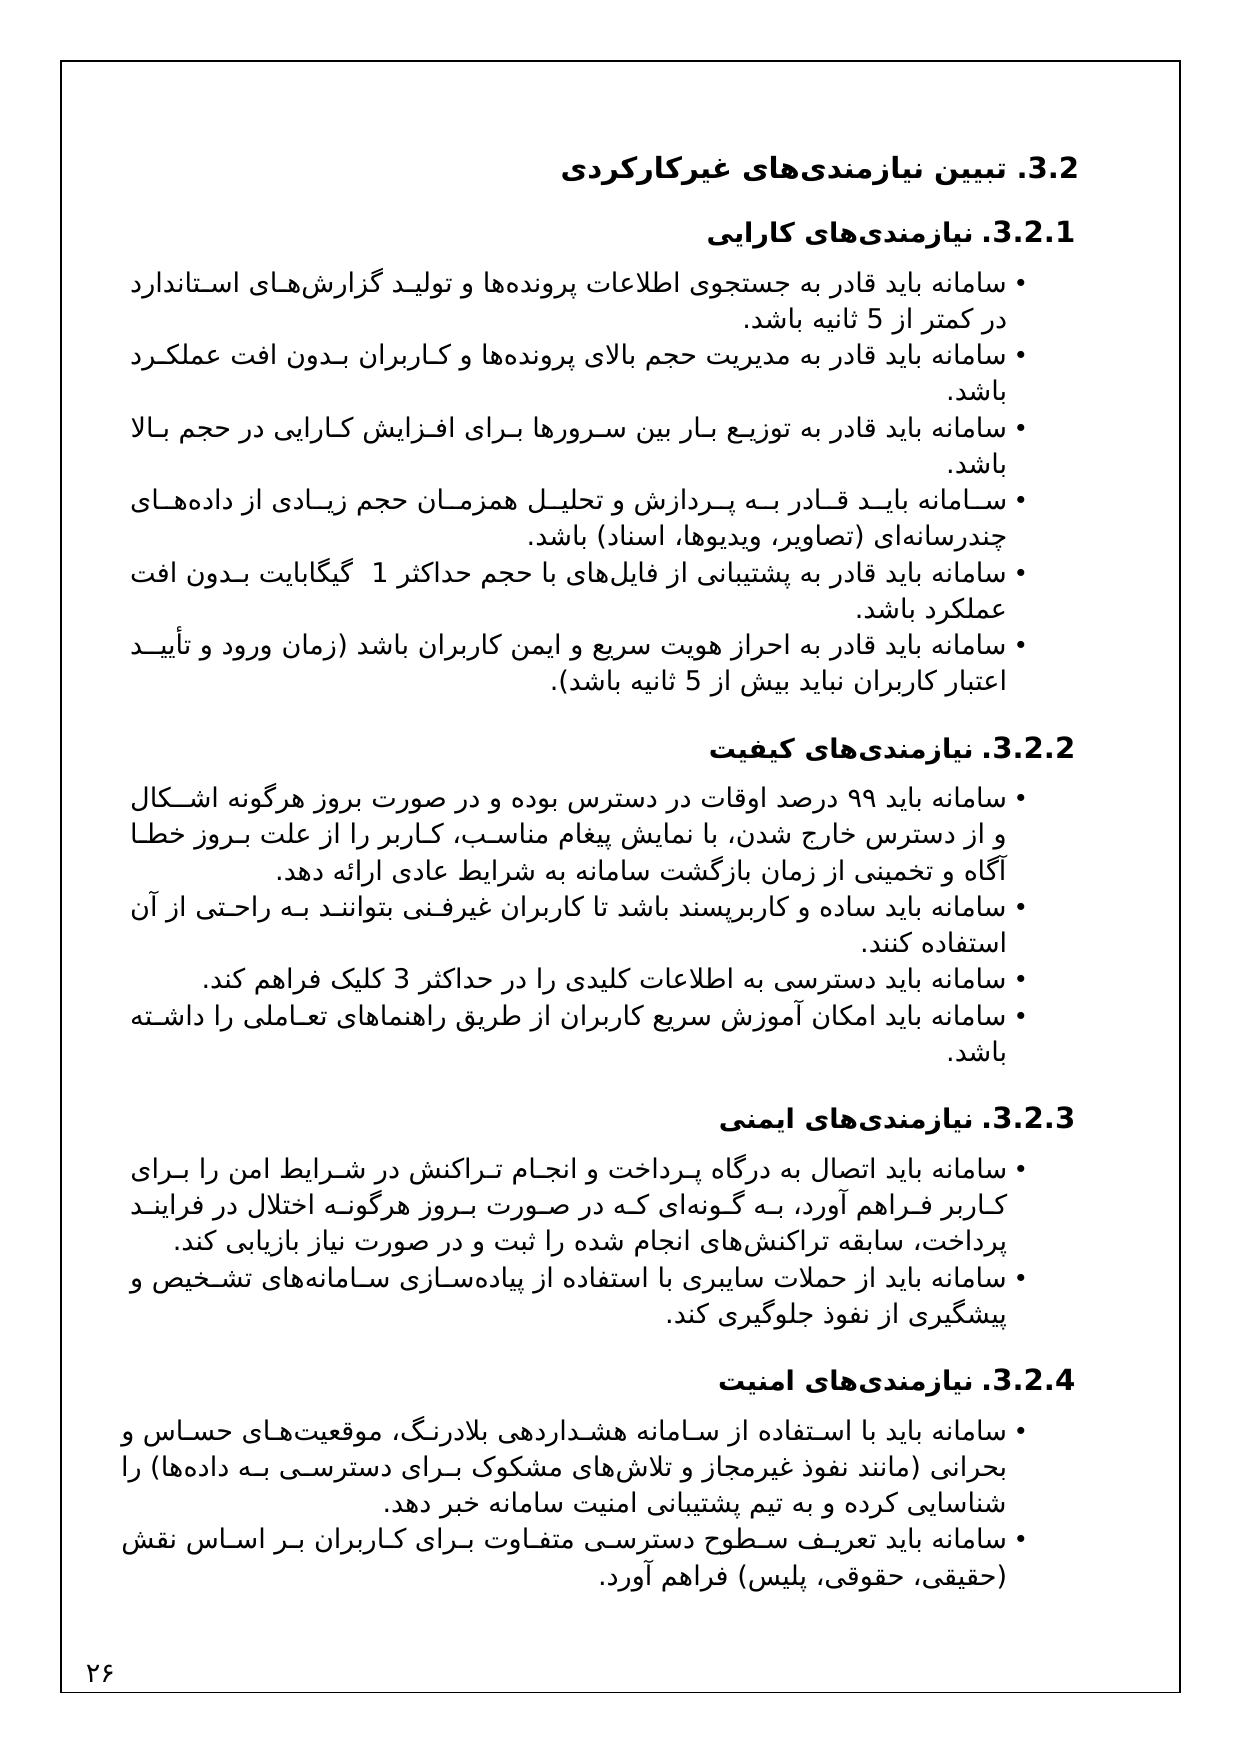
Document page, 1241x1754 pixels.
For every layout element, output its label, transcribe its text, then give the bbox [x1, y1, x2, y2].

list سامانه باید دسترسی به اطلاعات کلیدی را در حداکثر 3 کلیک فراهم کند. [130, 964, 1026, 995]
list سامانه باید قادر به توزیع بار بین سرورها برای افزایش کارایی در حجم بالا باشد. [130, 412, 1026, 480]
list سامانه باید امکان آموزش سریع کاربران از طریق راهنماهای تعاملی را داشته باشد. [130, 1000, 1026, 1068]
subtitle نیازمندی‌های امنیت [64, 1364, 981, 1398]
list سامانه باید از حملات سایبری با استفاده از پیاده‌سازی سامانه‌های تشخیص و پیشگیری از نفوذ جلوگیری کند. [130, 1262, 1026, 1330]
list سامانه باید قادر به جستجوی اطلاعات پرونده‌ها و تولید گزارش‌های استاندارد در کمتر از 5 ثانیه باشد. [130, 267, 1026, 335]
subtitle نیازمندی‌های کیفیت [64, 731, 981, 765]
subtitle تبیین نیازمندی‌های غیرکارکردی [130, 152, 1016, 186]
list سامانه باید قادر به پشتیبانی از فایل‌های با حجم حداکثر 1 گیگابایت بدون افت عملکرد باشد. [130, 557, 1026, 625]
list سامانه باید ۹۹ درصد اوقات در دسترس بوده و در صورت بروز هرگونه اشکال و از دسترس خارج شدن، با نمایش پیغام مناسب، کاربر را از علت بروز خطا آگاه و تخمینی از زمان بازگشت سامانه به شرایط عادی ارائه دهد. [130, 783, 1026, 887]
list سامانه باید ساده و کاربرپسند باشد تا کاربران غیرفنی بتوانند به راحتی از آن استفاده کنند. [130, 891, 1026, 959]
list سامانه باید قادر به احراز هویت سریع و ایمن کاربران باشد (زمان ورود و تأیید اعتبار کاربران نباید بیش از 5 ثانیه باشد). [130, 629, 1026, 697]
list سامانه باید قادر به مدیریت حجم بالای پرونده‌ها و کاربران بدون افت عملکرد باشد. [130, 339, 1026, 407]
list سامانه باید تعریف سطوح دسترسی متفاوت برای کاربران بر اساس نقش (حقیقی، حقوقی، پلیس) فراهم آورد. [121, 1524, 1026, 1592]
list سامانه باید با استفاده از سامانه هشداردهی بلادرنگ، موقعیت‌های حساس و بحرانی (مانند نفوذ غیرمجاز و تلاش‌های مشکوک برای دسترسی به داده‌ها) را شناسایی کرده و به تیم پشتیبانی امنیت سامانه خبر دهد. [121, 1415, 1026, 1519]
list سامانه باید قادر به پردازش و تحلیل همزمان حجم زیادی از داده‌های چندرسانه‌ای (تصاویر، ویدیوها، اسناد) باشد. [130, 484, 1026, 552]
list سامانه باید اتصال به درگاه پرداخت و انجام تراکنش در شرایط امن را برای کاربر فراهم آورد، به گونه‌ای که در صورت بروز هرگونه اختلال در فرایند پرداخت، سابقه تراکنش‌های انجام شده را ثبت و در صورت نیاز بازیابی کند. [130, 1153, 1026, 1257]
subtitle نیازمندی‌های ایمنی [64, 1102, 981, 1136]
subtitle نیازمندی‌های کارایی [64, 216, 981, 249]
